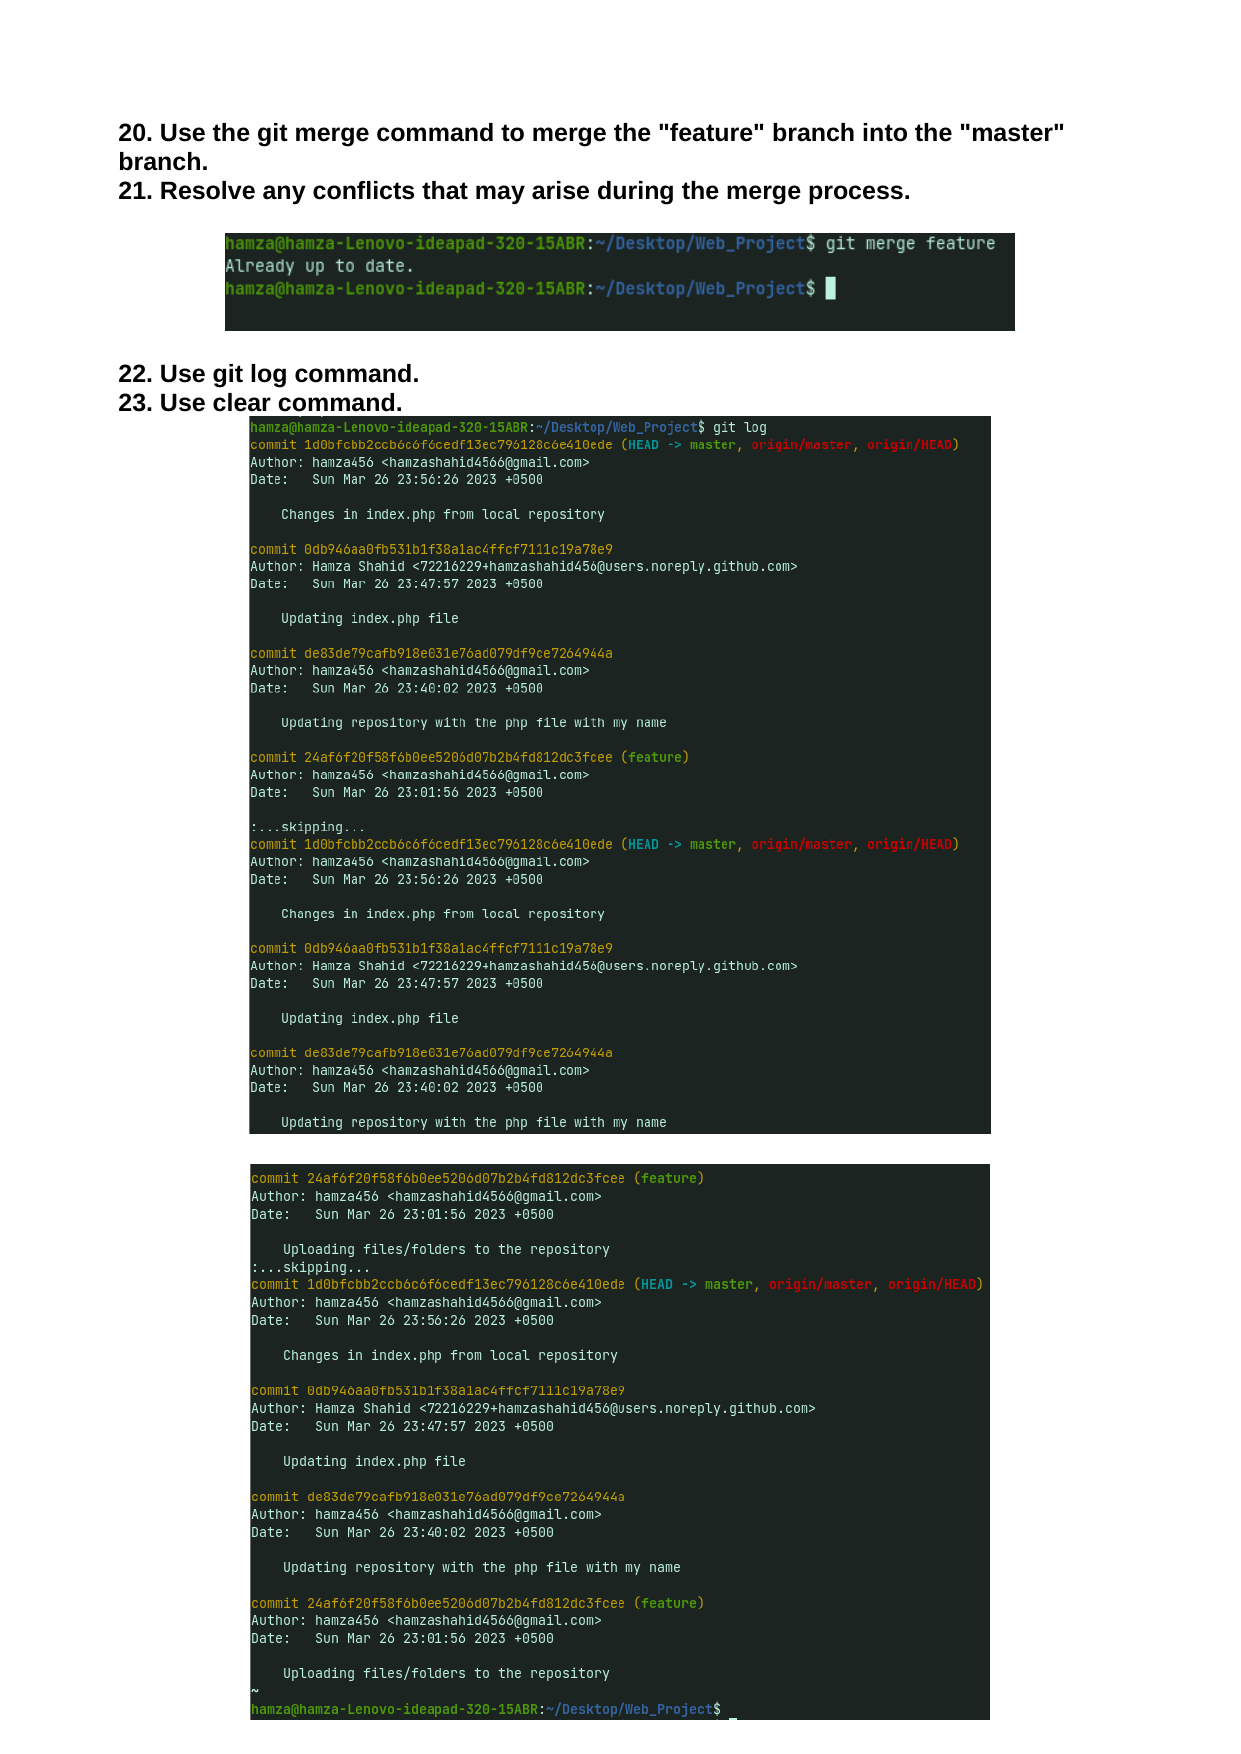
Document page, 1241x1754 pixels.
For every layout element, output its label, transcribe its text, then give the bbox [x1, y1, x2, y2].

picture [250, 1164, 990, 1720]
text 23. Use clear command. [118, 388, 1122, 417]
text 21. Resolve any conflicts that may arise during the merge process. [118, 176, 1122, 204]
picture [249, 416, 991, 1134]
picture [225, 233, 1015, 331]
text 20. Use the git merge command to merge the "feature" branch into the "master" branch. [118, 118, 1122, 176]
text 22. Use git log command. [118, 359, 1122, 388]
